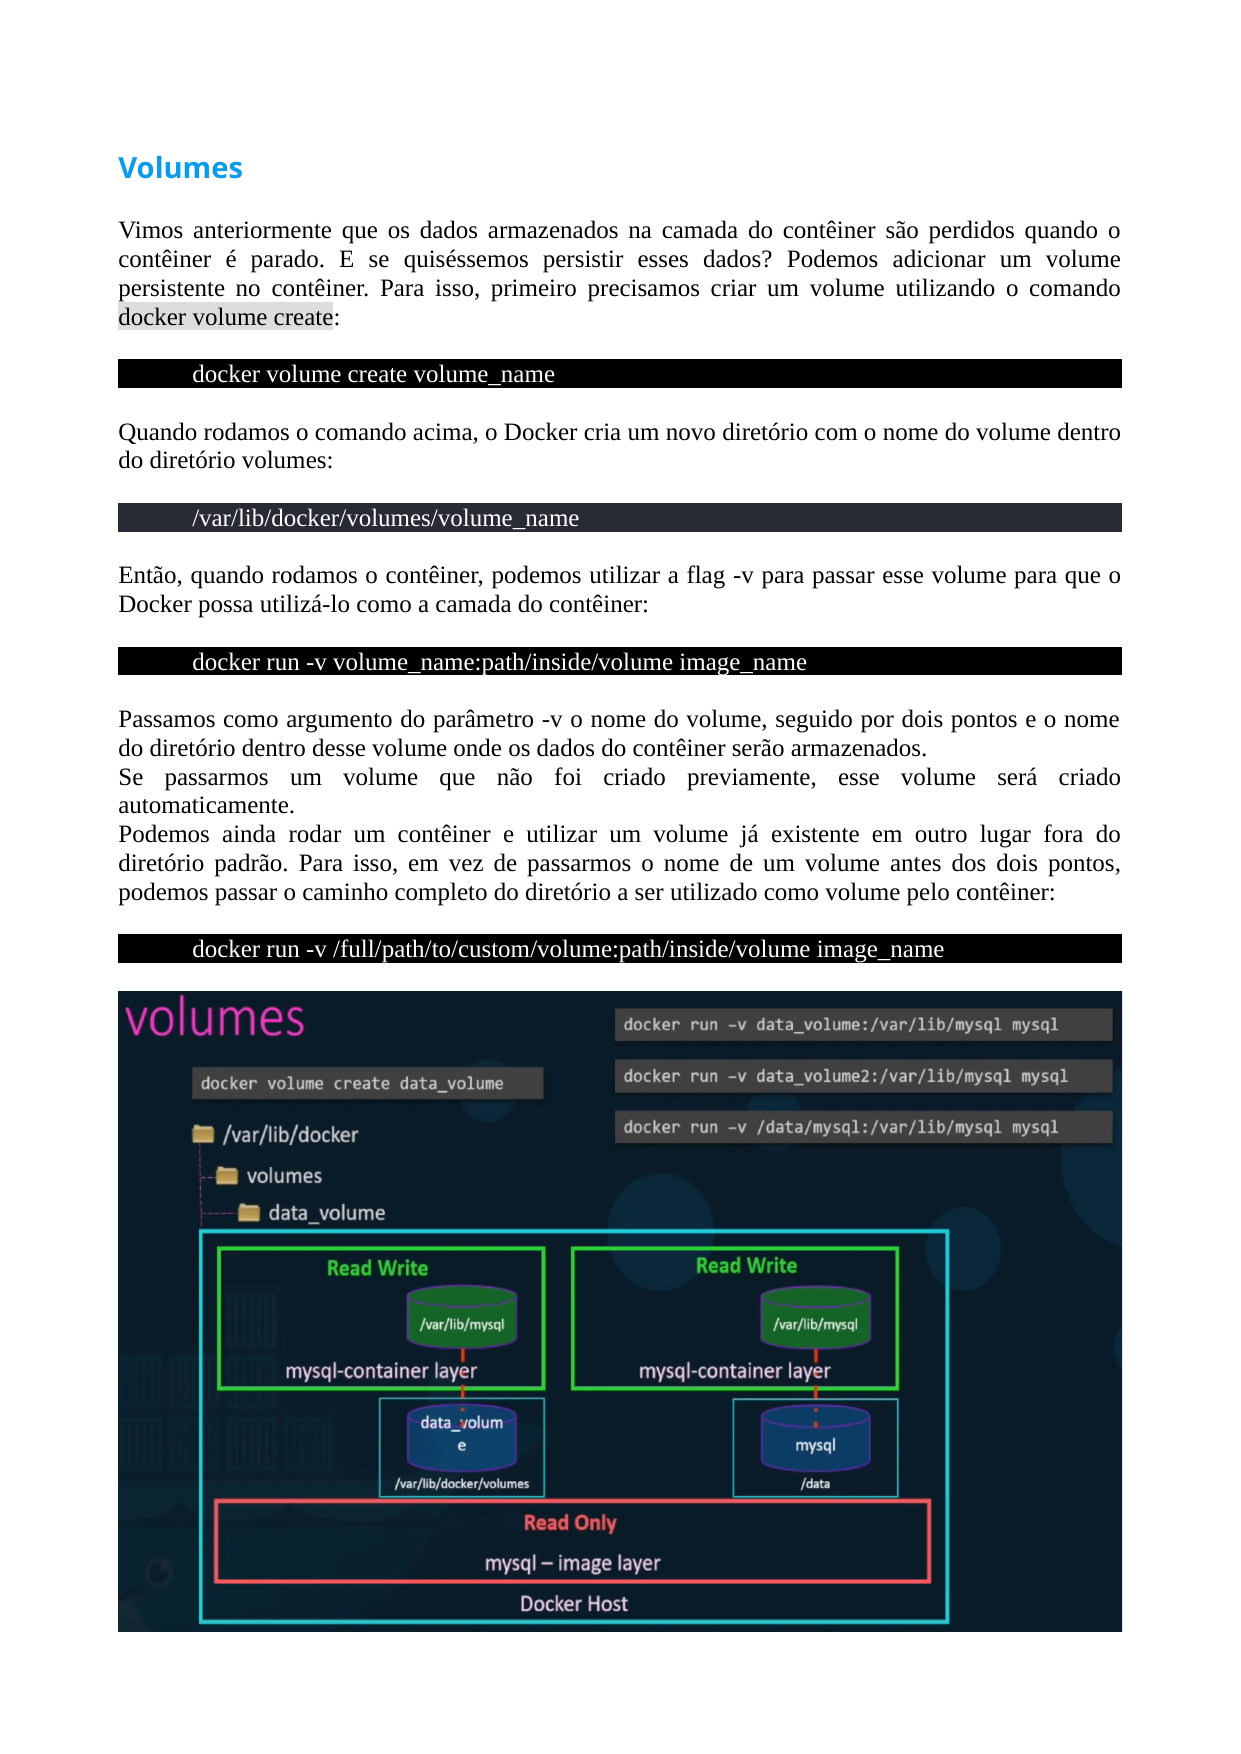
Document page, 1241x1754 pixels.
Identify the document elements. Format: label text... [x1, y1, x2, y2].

text Quando rodamos o comando acima, o Docker cria um novo diretório com o nome do volume dentro do diretório volumes: [118, 417, 1122, 474]
text Volumes [118, 147, 1122, 187]
text Vimos anteriormente que os dados armazenados na camada do contêiner são perdidos quando o contêiner é parado. E se quiséssemos persistir esses dados? Podemos adicionar um volume persistente no contêiner. Para isso, primeiro precisamos criar um volume utilizando o comando docker volume create: [118, 215, 1122, 330]
text docker run -v /full/path/to/custom/volume:path/inside/volume image_name [118, 934, 1122, 963]
text docker volume create volume_name [118, 359, 1122, 388]
text Então, quando rodamos o contêiner, podemos utilizar a flag -v para passar esse volume para que o Docker possa utilizá-lo como a camada do contêiner: [118, 560, 1122, 618]
text Podemos ainda rodar um contêiner e utilizar um volume já existente em outro lugar fora do diretório padrão. Para isso, em vez de passarmos o nome de um volume antes dos dois pontos, podemos passar o caminho completo do diretório a ser utilizado como volume pelo contêiner: [118, 819, 1122, 905]
text docker run -v volume_name:path/inside/volume image_name [118, 647, 1122, 675]
picture [118, 991, 1123, 1632]
text Se passarmos um volume que não foi criado previamente, esse volume será criado automaticamente. [118, 762, 1122, 819]
text Passamos como argumento do parâmetro -v o nome do volume, seguido por dois pontos e o nome do diretório dentro desse volume onde os dados do contêiner serão armazenados. [118, 704, 1122, 762]
text /var/lib/docker/volumes/volume_name [118, 503, 1122, 532]
